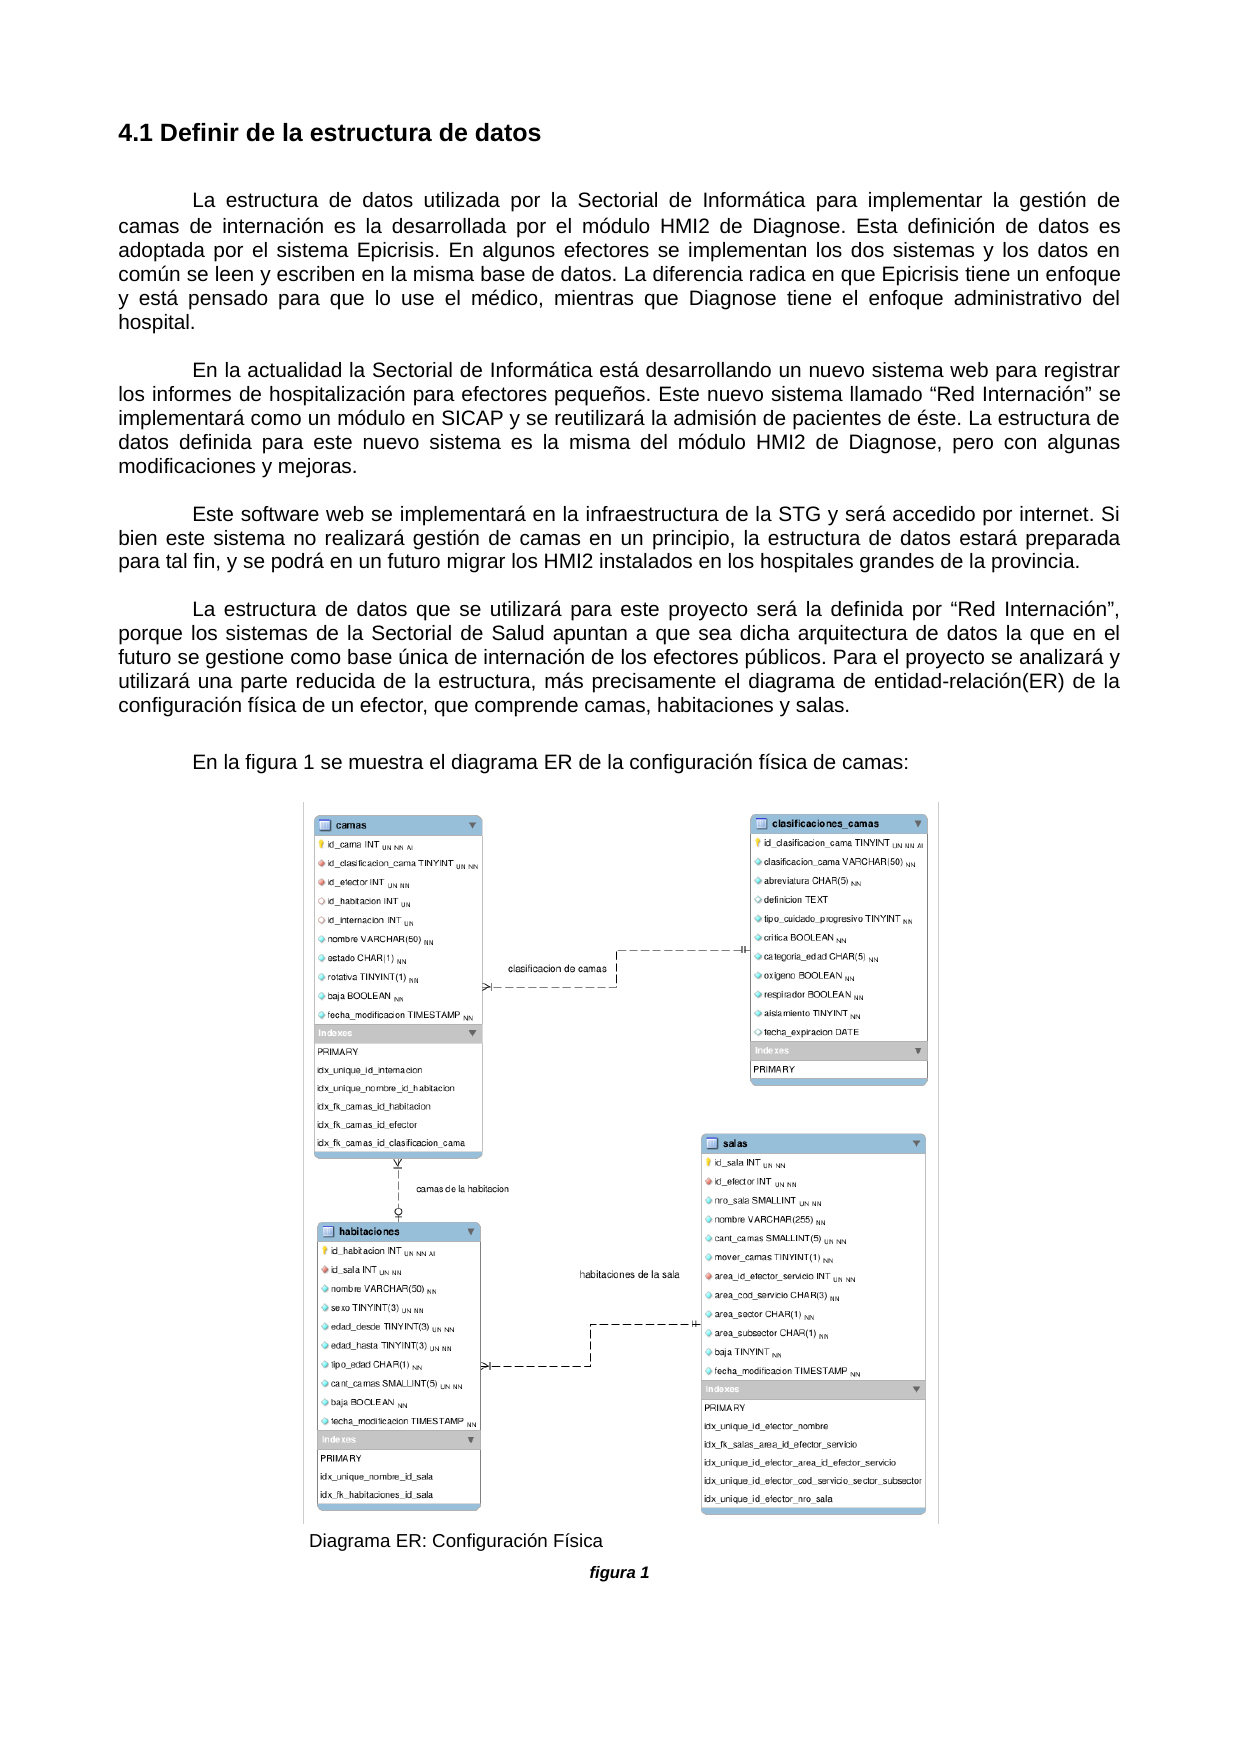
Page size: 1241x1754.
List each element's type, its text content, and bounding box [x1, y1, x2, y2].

text figura 1 [118, 774, 1122, 1582]
text 4.1 Definir de la estructura de datos [118, 118, 1122, 147]
picture [305, 805, 935, 1522]
text La estructura de datos que se utilizará para este proyecto será la definida por “Red Internación”, porque los sistemas de la Sectorial de Salud apuntan a que sea dicha arquitectura de datos la que en el futuro se gestione como base única de internación de los efectores públicos. Para el proyecto se analizará y utilizará una parte reducida de la estructura, más precisamente el diagrama de entidad-relación(ER) de la configuración física de un efector, que comprende camas, habitaciones y salas. [118, 597, 1122, 717]
text En la actualidad la Sectorial de Informática está desarrollando un nuevo sistema web para registrar los informes de hospitalización para efectores pequeños. Este nuevo sistema llamado “Red Internación” se implementará como un módulo en SICAP y se reutilizará la admisión de pacientes de éste. La estructura de datos definida para este nuevo sistema es la misma del módulo HMI2 de Diagnose, pero con algunas modificaciones y mejoras. [118, 358, 1122, 477]
text La estructura de datos utilizada por la Sectorial de Informática para implementar la gestión de camas de internación es la desarrollada por el módulo HMI2 de Diagnose. Esta definición de datos es adoptada por el sistema Epicrisis. En algunos efectores se implementan los dos sistemas y los datos en común se leen y escriben en la misma base de datos. La diferencia radica en que Epicrisis tiene un enfoque y está pensado para que lo use el médico, mientras que Diagnose tiene el enfoque administrativo del hospital. [118, 180, 1122, 334]
text En la figura 1 se muestra el diagrama ER de la configuración física de camas: [118, 746, 1122, 774]
text Diagrama ER: Configuración Física [303, 802, 938, 1553]
text Este software web se implementará en la infraestructura de la STG y será accedido por internet. Si bien este sistema no realizará gestión de camas en un principio, la estructura de datos estará preparada para tal fin, y se podrá en un futuro migrar los HMI2 instalados en los hospitales grandes de la provincia. [118, 501, 1122, 573]
